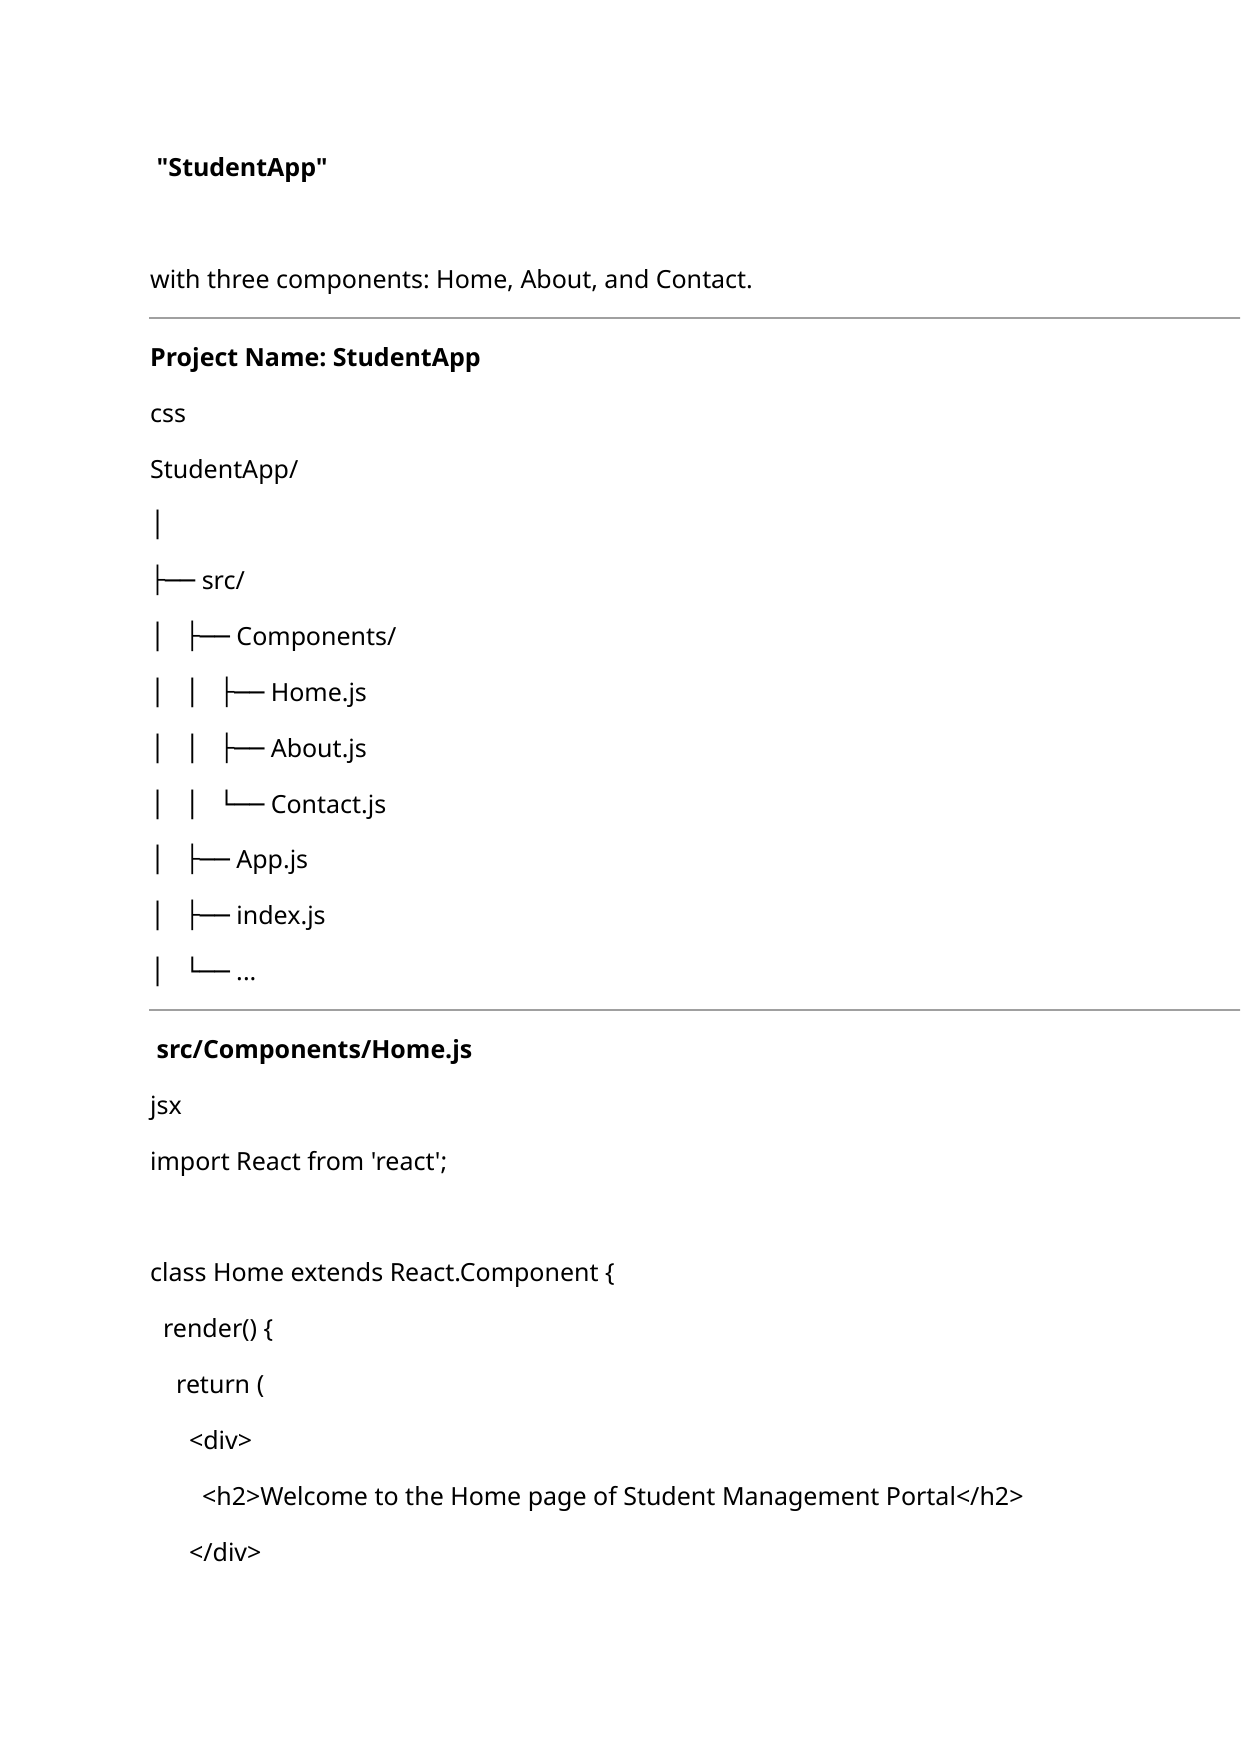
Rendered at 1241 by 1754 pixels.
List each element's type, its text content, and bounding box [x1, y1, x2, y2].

text Project Name: StudentApp [150, 339, 1090, 374]
text render() { [150, 1311, 1090, 1345]
text css [150, 395, 1090, 429]
text <h2>Welcome to the Home page of Student Management Portal</h2> [150, 1478, 1090, 1512]
text </div> [150, 1534, 1090, 1568]
text return ( [150, 1367, 1090, 1401]
text ├── src/ [150, 563, 1090, 597]
text │ │ ├── Home.js [150, 674, 1090, 709]
text │ ├── index.js [150, 898, 1090, 932]
text <div> [150, 1422, 1090, 1457]
text │ └── ... [150, 954, 1090, 988]
text │ │ └── Contact.js [150, 786, 1090, 820]
text │ [150, 507, 1090, 541]
text │ │ ├── About.js [150, 730, 1090, 764]
text src/Components/Home.js [150, 1032, 1090, 1066]
text jsx [150, 1087, 1090, 1122]
text with three components: Home, About, and Contact. [150, 262, 1090, 296]
text "StudentApp" [150, 150, 1090, 184]
text import React from 'react'; [150, 1143, 1090, 1177]
text │ ├── App.js [150, 842, 1090, 876]
text class Home extends React.Component { [150, 1255, 1090, 1289]
text StudentApp/ [150, 451, 1090, 485]
text │ ├── Components/ [150, 619, 1090, 653]
